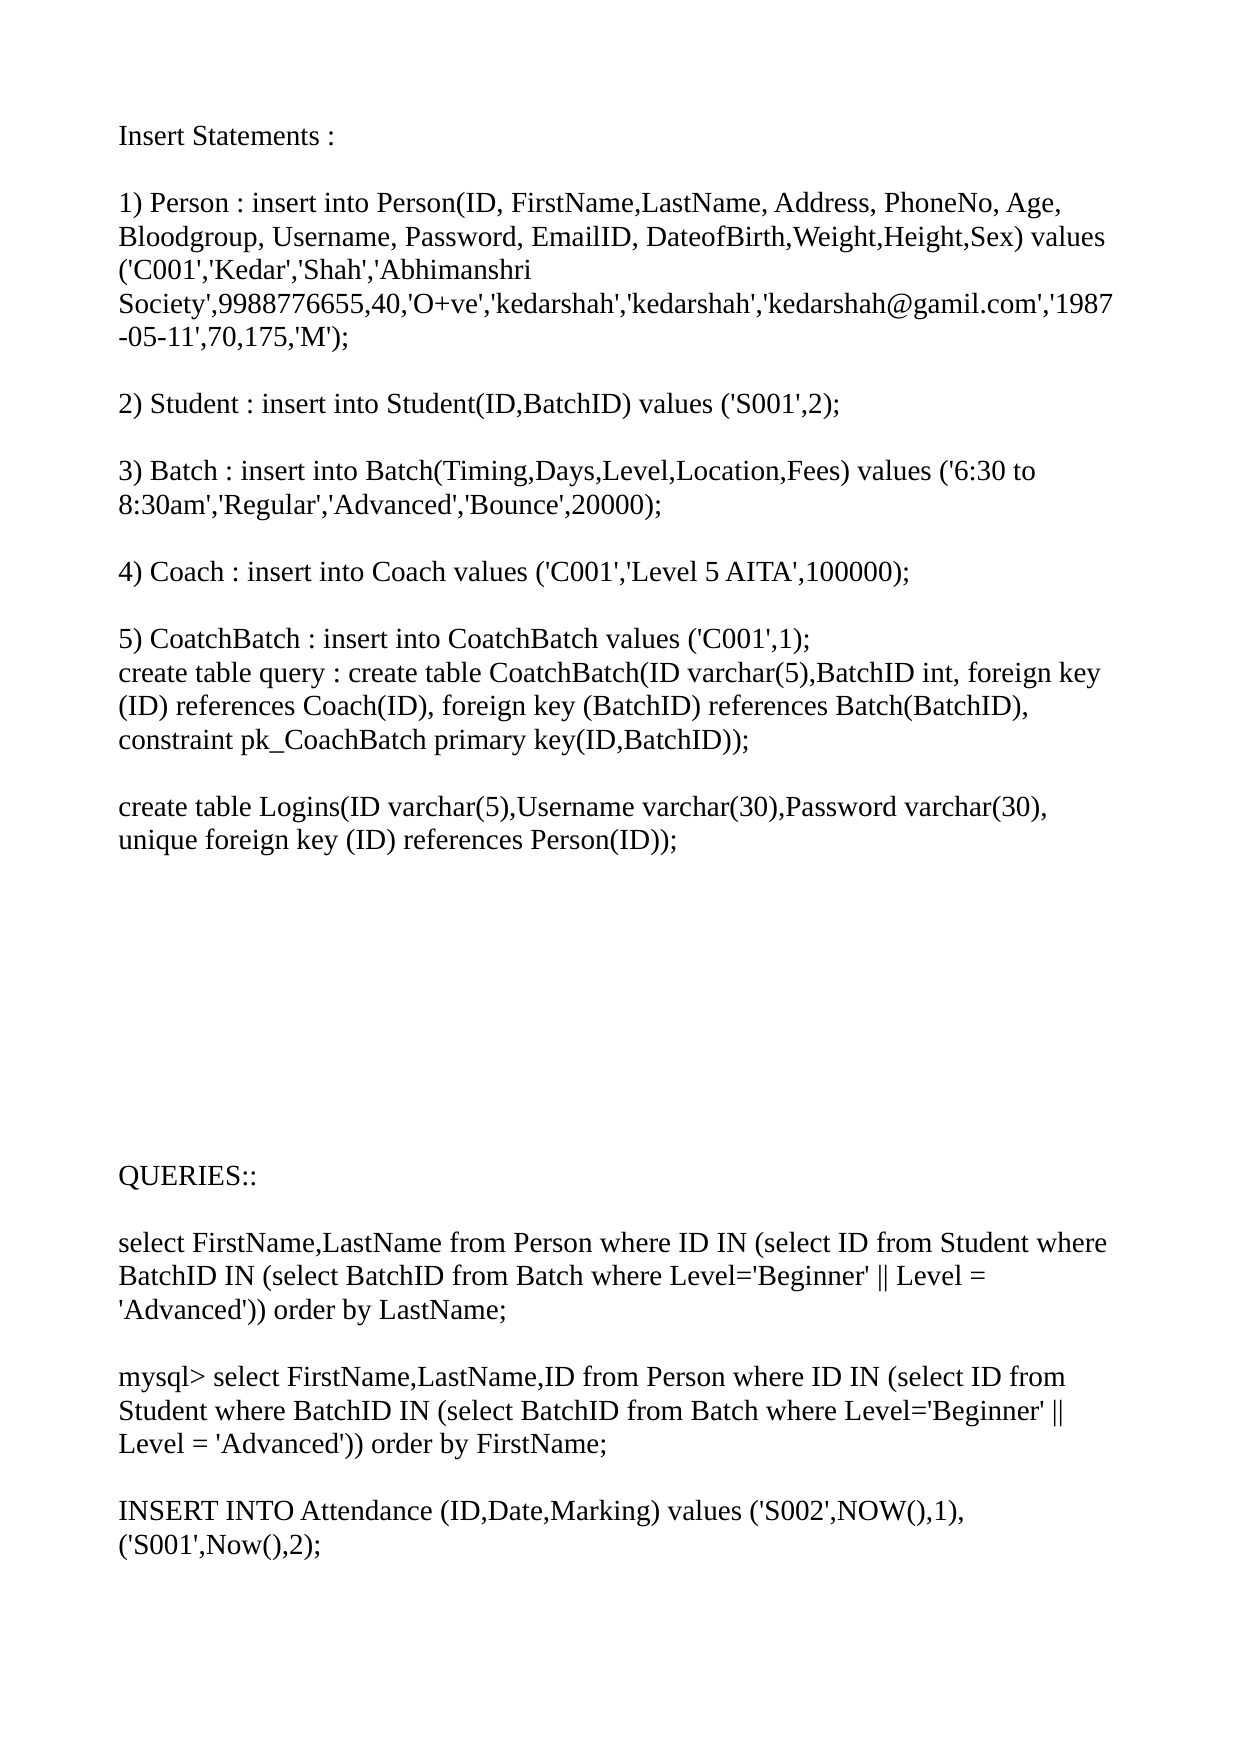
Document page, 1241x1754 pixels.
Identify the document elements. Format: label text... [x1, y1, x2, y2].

text select FirstName,LastName from Person where ID IN (select ID from Student where BatchID IN (select BatchID from Batch where Level='Beginner' || Level = 'Advanced')) order by LastName; [118, 1225, 1122, 1326]
text INSERT INTO Attendance (ID,Date,Marking) values ('S002',NOW(),1),('S001',Now(),2); [118, 1493, 1122, 1560]
text create table query : create table CoatchBatch(ID varchar(5),BatchID int, foreign key (ID) references Coach(ID), foreign key (BatchID) references Batch(BatchID), constraint pk_CoachBatch primary key(ID,BatchID)); [118, 655, 1122, 755]
text 4) Coach : insert into Coach values ('C001','Level 5 AITA',100000); [118, 554, 1122, 588]
text create table Logins(ID varchar(5),Username varchar(30),Password varchar(30), unique foreign key (ID) references Person(ID)); [118, 789, 1122, 856]
text 1) Person : insert into Person(ID, FirstName,LastName, Address, PhoneNo, Age, Bloodgroup, Username, Password, EmailID, DateofBirth,Weight,Height,Sex) values ('C001','Kedar','Shah','Abhimanshri Society',9988776655,40,'O+ve','kedarshah','kedarshah','kedarshah@gamil.com','1987-05-11',70,175,'M'); [118, 185, 1122, 353]
text 2) Student : insert into Student(ID,BatchID) values ('S001',2); [118, 386, 1122, 420]
text QUERIES:: [118, 1158, 1122, 1191]
text Insert Statements : [118, 118, 1122, 152]
text 3) Batch : insert into Batch(Timing,Days,Level,Location,Fees) values ('6:30 to 8:30am','Regular','Advanced','Bounce',20000); [118, 453, 1122, 521]
text 5) CoatchBatch : insert into CoatchBatch values ('C001',1); [118, 621, 1122, 655]
text mysql> select FirstName,LastName,ID from Person where ID IN (select ID from Student where BatchID IN (select BatchID from Batch where Level='Beginner' || Level = 'Advanced')) order by FirstName; [118, 1359, 1122, 1460]
